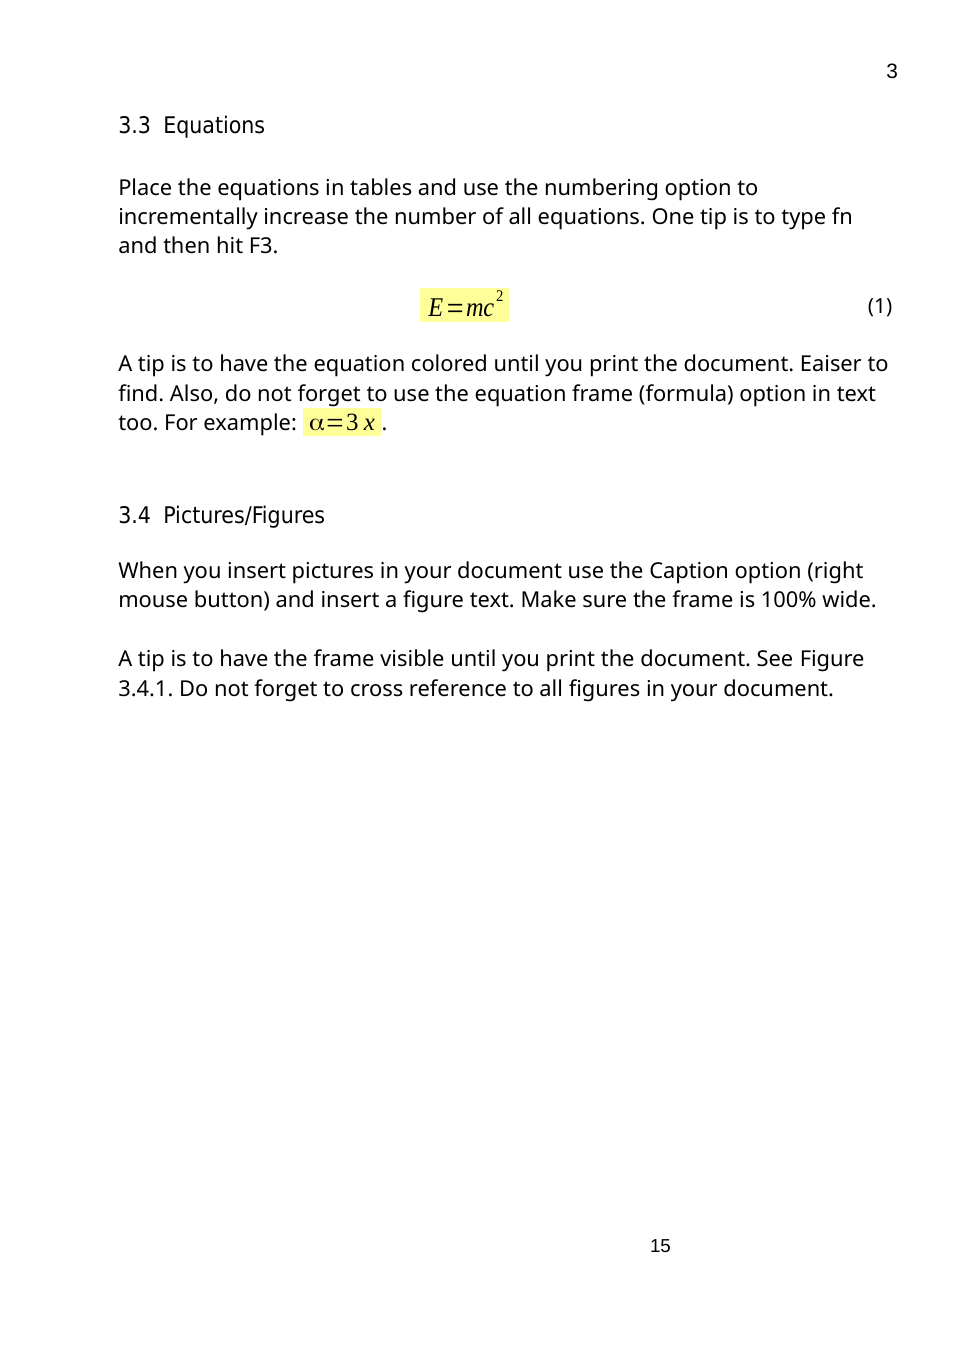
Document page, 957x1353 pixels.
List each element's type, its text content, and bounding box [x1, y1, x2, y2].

text When you insert pictures in your document use the Caption option (right mouse button) and insert a figure text. Make sure the frame is 100% wide. [118, 548, 898, 614]
subtitle Equations [118, 112, 898, 139]
text Place the equations in tables and use the numbering option to incrementally increase the number of all equations. One tip is to type fn and then hit F3. [118, 158, 898, 260]
subtitle Pictures/Figures [118, 502, 898, 529]
table_header (1) [811, 266, 898, 333]
text A tip is to have the frame visible until you print the document. See Figure 3.3.1. Do not forget to cross reference to all figures in your document. [118, 627, 898, 702]
text A tip is to have the equation colored until you print the document. Eaiser to find. Also, do not forget to use the equation frame (formula) option in text too. For example: . [118, 339, 898, 437]
table_header [118, 266, 811, 333]
